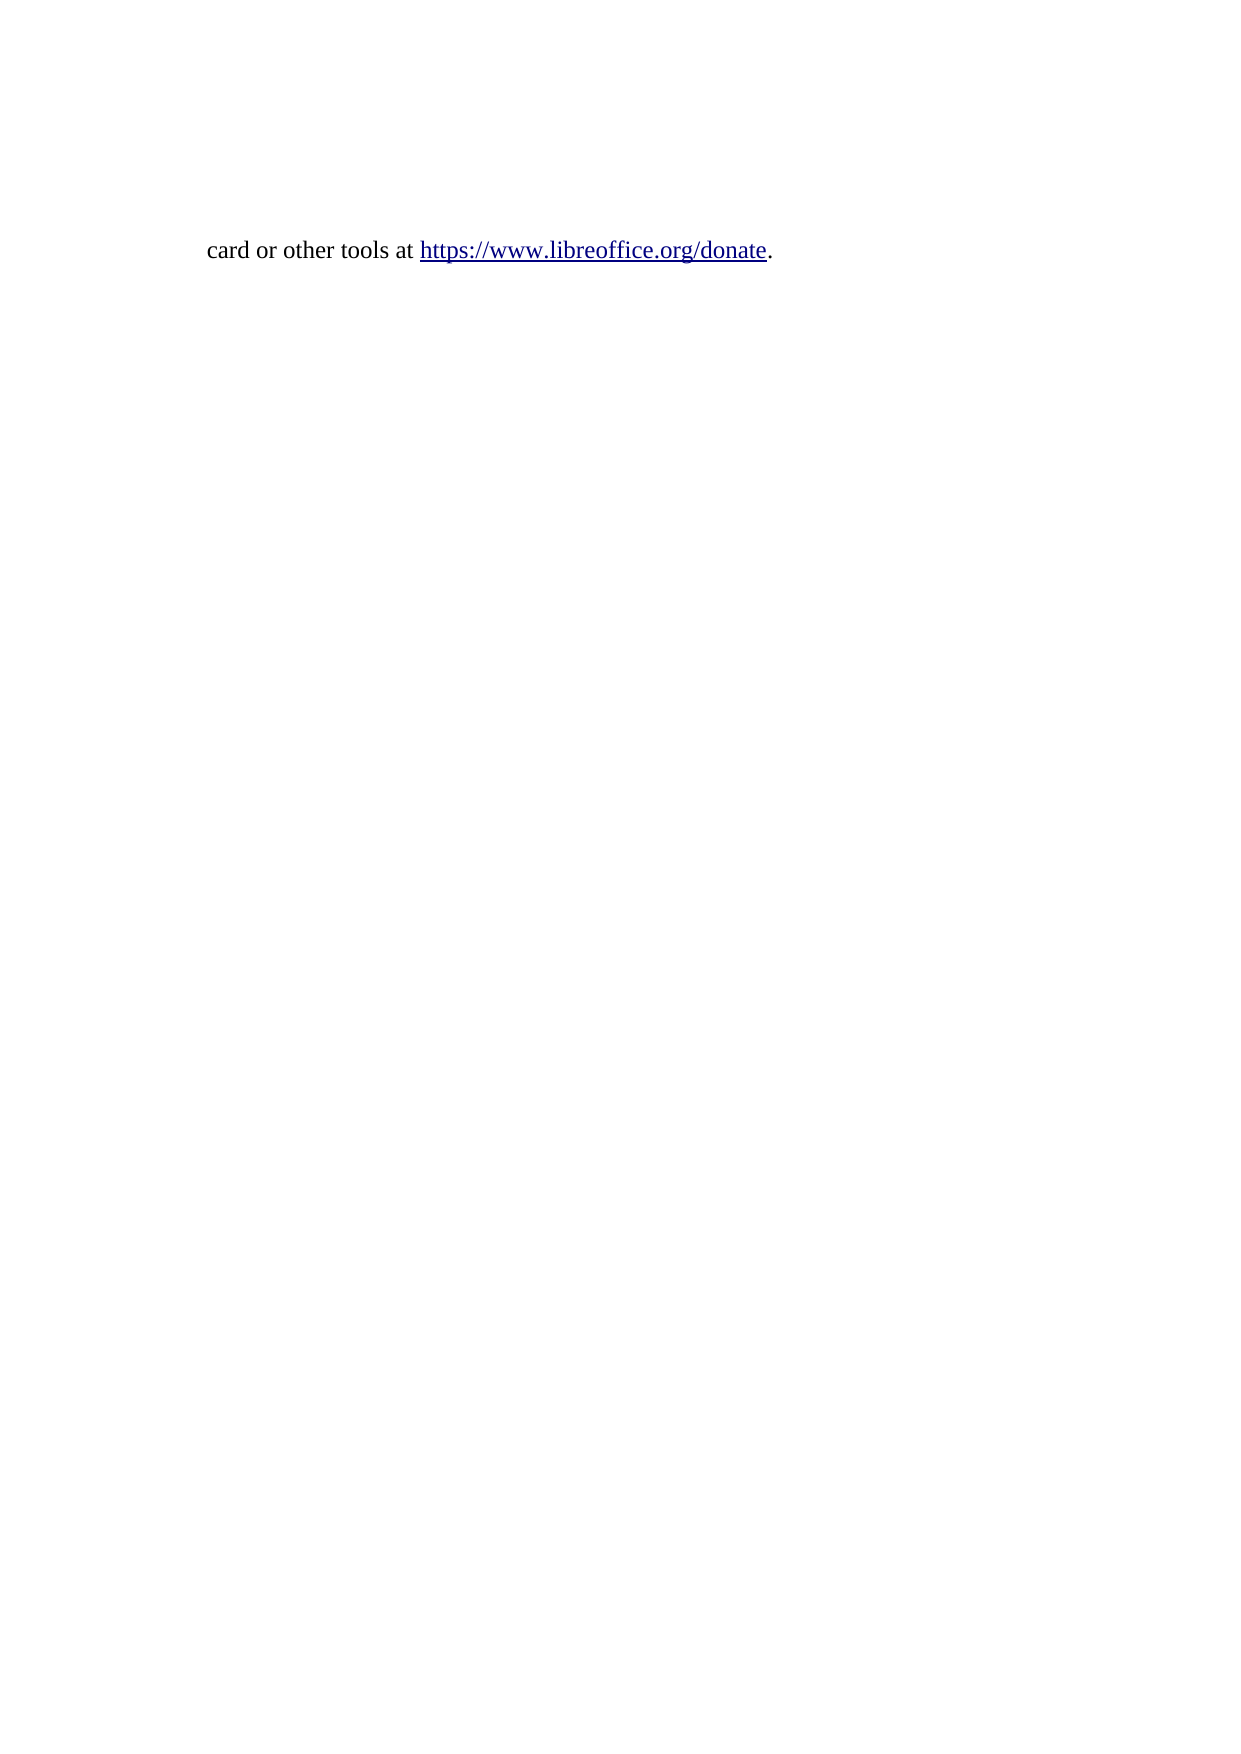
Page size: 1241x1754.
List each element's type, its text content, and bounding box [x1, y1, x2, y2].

text card or other tools at https://www.libreoffice.org/donate. [207, 236, 1033, 264]
